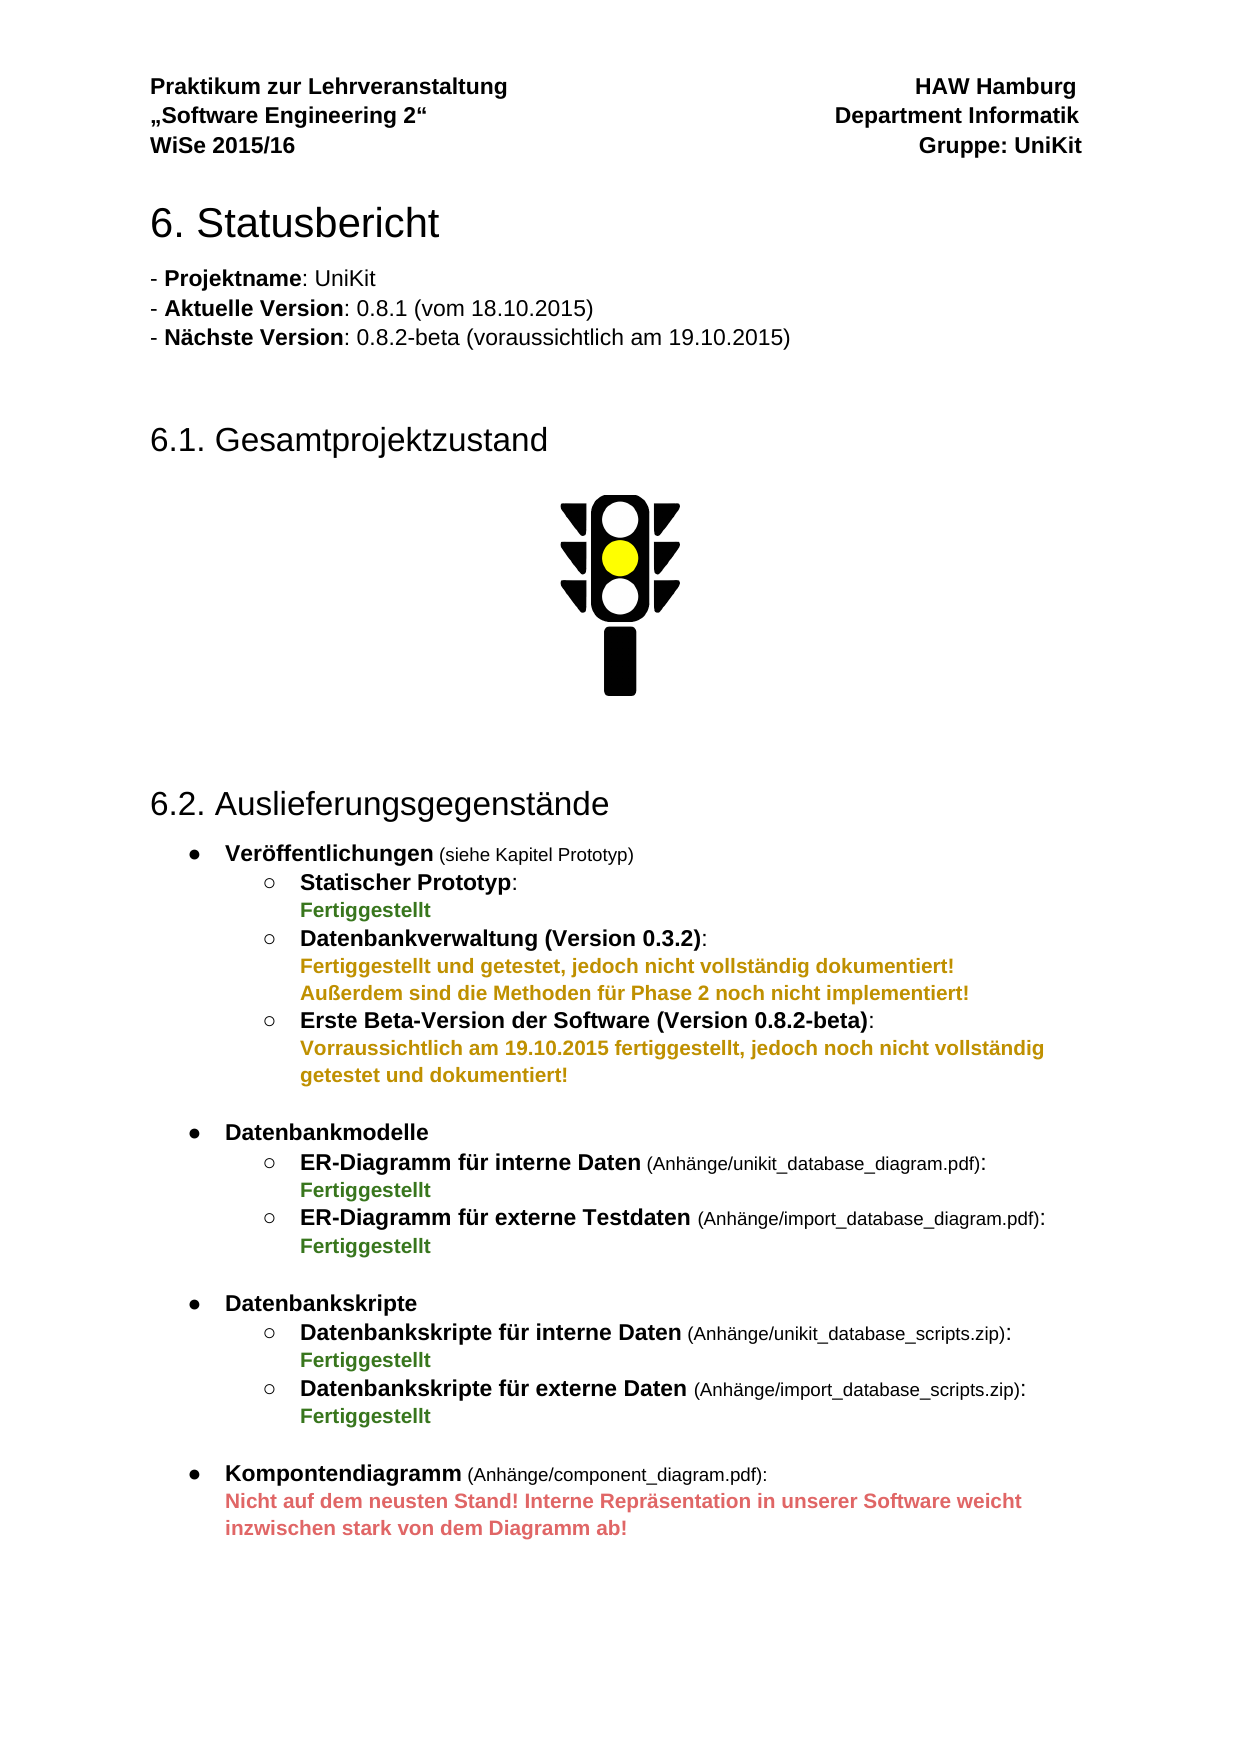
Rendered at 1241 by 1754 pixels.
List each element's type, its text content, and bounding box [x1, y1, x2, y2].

text - Nächste Version: 0.8.2-beta (voraussichtlich am 19.10.2015) [150, 324, 1091, 350]
list Datenbankskripte für externe Daten (Anhänge/import_database_scripts.zip): Fertiggestellt [262, 1376, 1091, 1457]
subtitle 6.1. Gesamtprojektzustand [150, 421, 1091, 458]
list Datenbankmodelle [187, 1120, 1091, 1146]
list Datenbankskripte [187, 1291, 1091, 1316]
list Datenbankskripte für interne Daten (Anhänge/unikit_database_scripts.zip): Fertiggestellt [262, 1320, 1091, 1372]
subtitle 6.2. Auslieferungsgegenstände [150, 785, 1091, 822]
list Veröffentlichungen (siehe Kapitel Prototyp) [187, 840, 1091, 866]
list Datenbankverwaltung (Version 0.3.2): Fertiggestellt und getestet, jedoch nicht vollständig dokumentiert! Außerdem sind die Methoden für Phase 2 noch nicht implementiert! [262, 926, 1091, 1004]
text - Aktuelle Version: 0.8.1 (vom 18.10.2015) [150, 295, 1091, 321]
list Kompontendiagramm (Anhänge/component_diagram.pdf): Nicht auf dem neusten Stand! Interne Repräsentation in unserer Software weicht inzwischen stark von dem Diagramm ab! [187, 1461, 1091, 1540]
text - Projektname: UniKit [150, 266, 1091, 291]
list Statischer Prototyp: Fertiggestellt [262, 870, 1091, 922]
list ER-Diagramm für interne Daten (Anhänge/unikit_database_diagram.pdf): Fertiggestellt [262, 1149, 1091, 1202]
picture [560, 495, 680, 696]
list ER-Diagramm für externe Testdaten (Anhänge/import_database_diagram.pdf): Fertiggestellt [262, 1205, 1091, 1287]
list Erste Beta-Version der Software (Version 0.8.2-beta): Vorraussichtlich am 19.10.2015 fertiggestellt, jedoch noch nicht vollständig getestet und dokumentiert! [262, 1008, 1091, 1116]
subtitle 6. Statusbericht [150, 200, 1091, 246]
